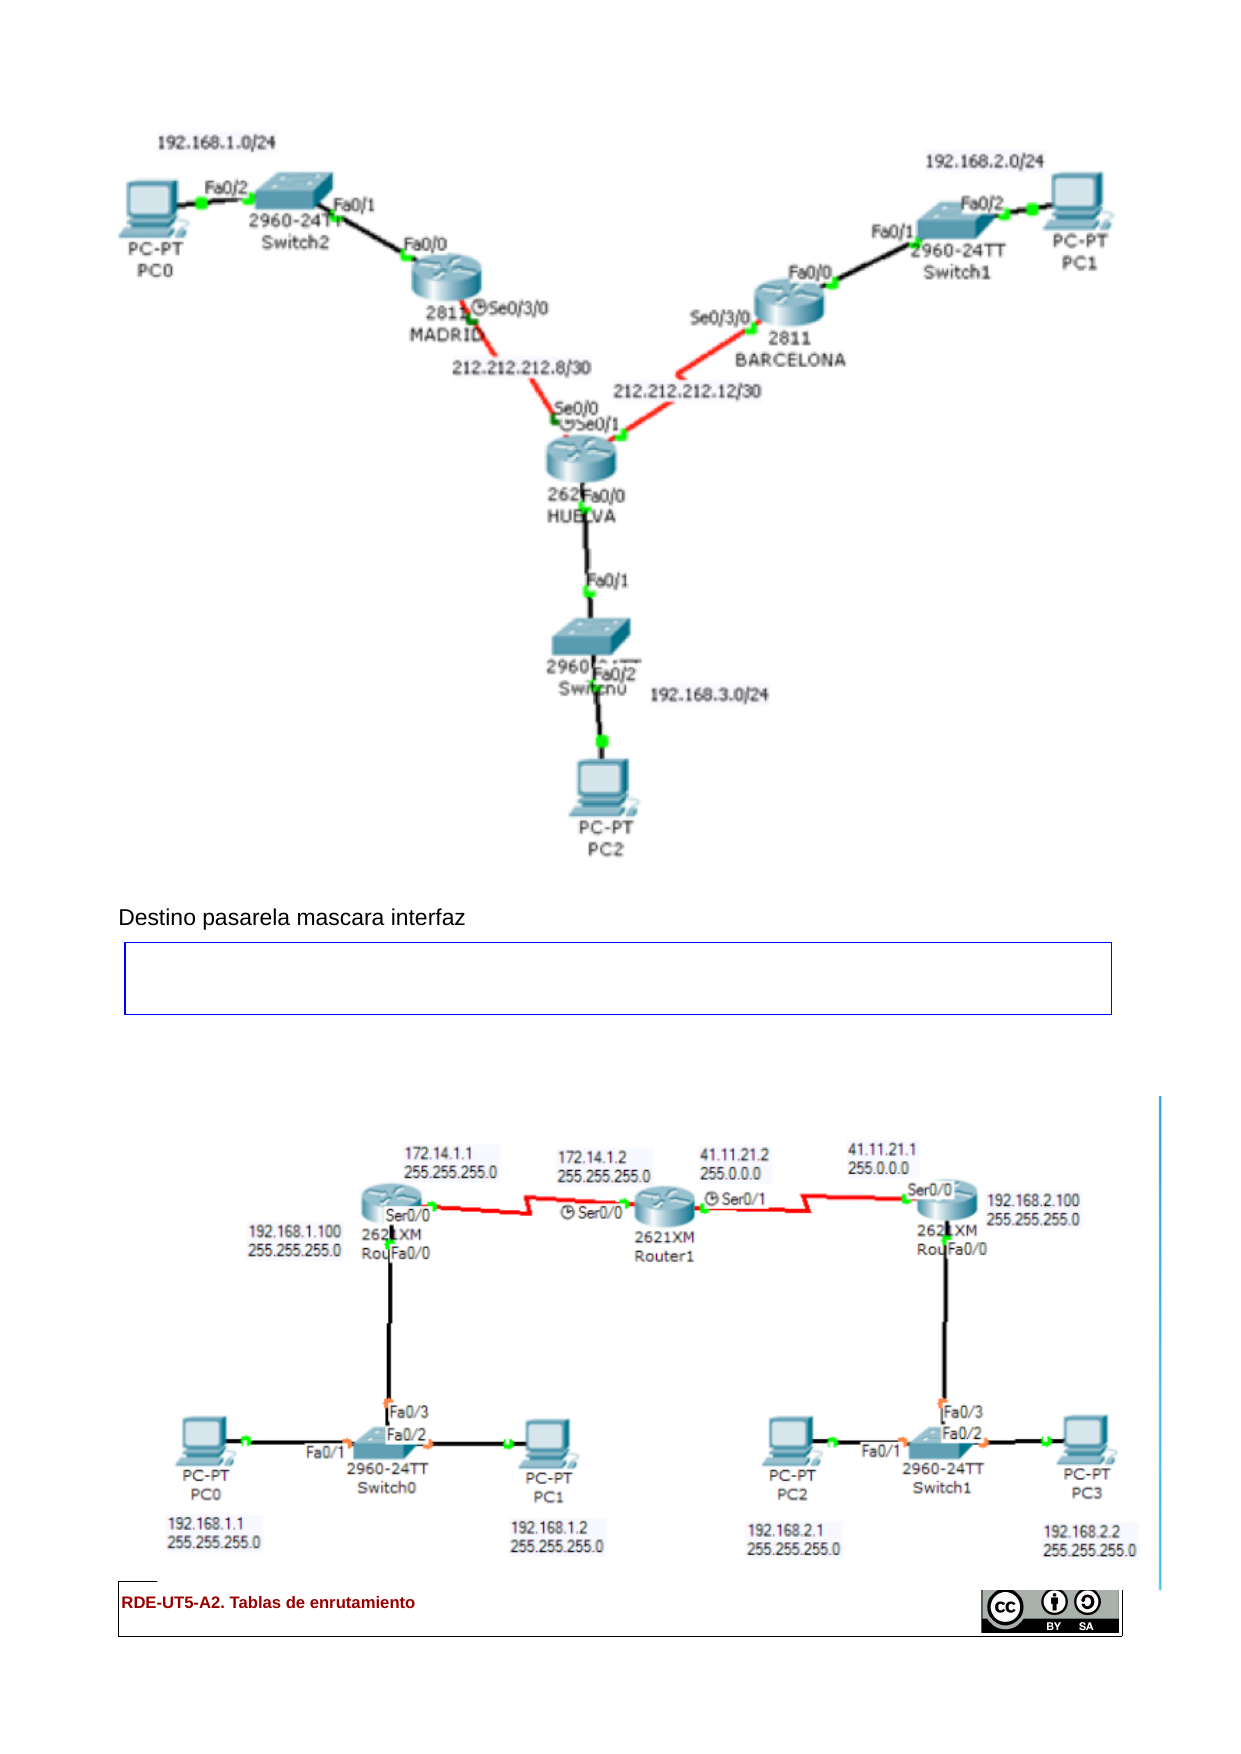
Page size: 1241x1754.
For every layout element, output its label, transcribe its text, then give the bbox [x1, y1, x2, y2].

picture [118, 118, 1123, 865]
text Destino pasarela mascara interfaz [118, 903, 1122, 930]
picture [157, 1096, 1162, 1633]
table_header [126, 943, 1111, 1013]
